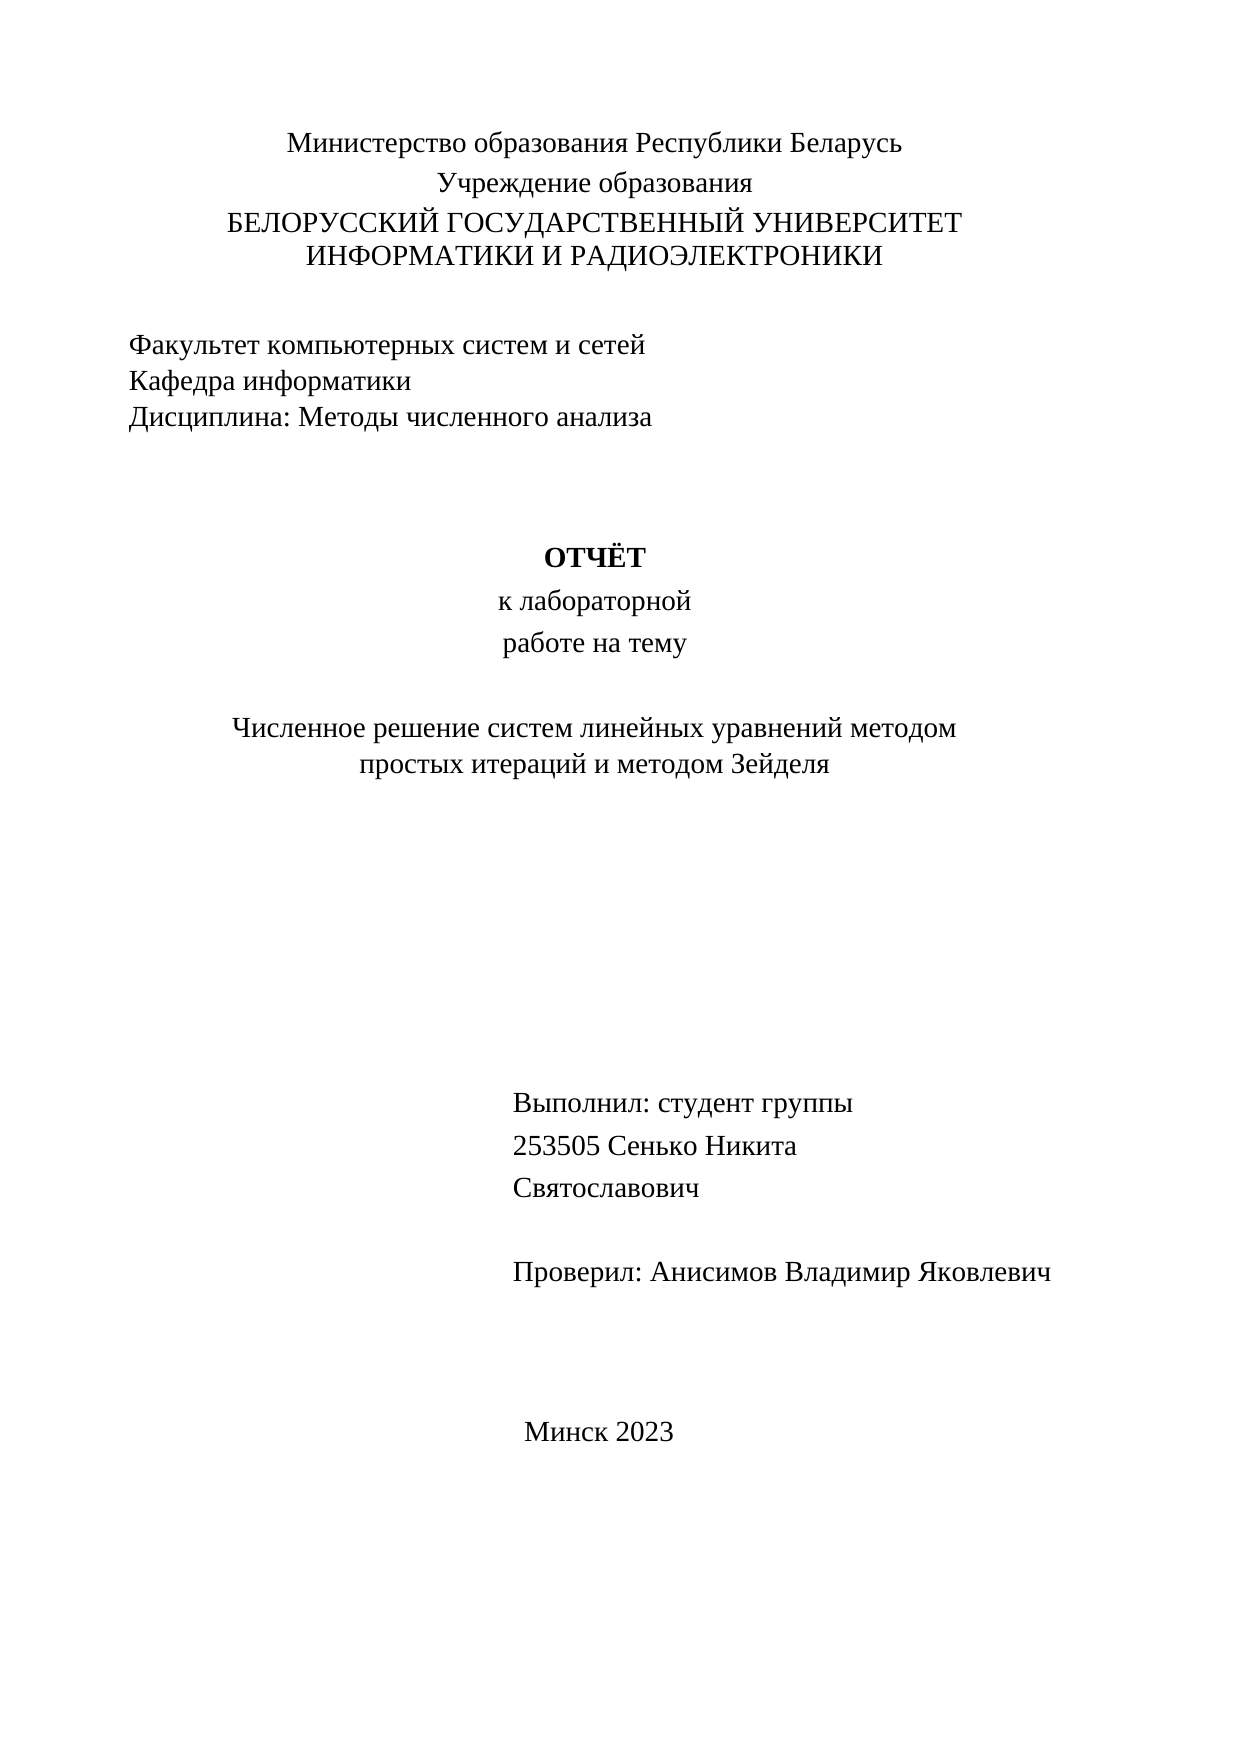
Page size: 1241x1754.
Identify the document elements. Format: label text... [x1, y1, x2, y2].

text к лабораторной работе на тему [457, 583, 732, 659]
text Факультет компьютерных систем и сетей Кафедра информатики [129, 327, 738, 396]
text Минск 2023 [524, 1414, 1181, 1448]
text Министерство образования Республики Беларусь [180, 125, 1009, 158]
text Дисциплина: Методы численного анализа [129, 399, 1181, 432]
text Проверил: Анисимов Владимир Яковлевич [513, 1254, 1181, 1288]
text Выполнил: студент группы 253505 Сенько Никита Святославович [513, 1085, 941, 1203]
text Учреждение образования [180, 165, 1009, 198]
text БЕЛОРУССКИЙ ГОСУДАРСТВЕННЫЙ УНИВЕРСИТЕТ ИНФОРМАТИКИ И РАДИОЭЛЕКТРОНИКИ [180, 205, 1009, 272]
subtitle ОТЧЁТ [180, 541, 1009, 574]
text Численное решение систем линейных уравнений методом простых итераций и методом Зейделя [180, 710, 1008, 780]
